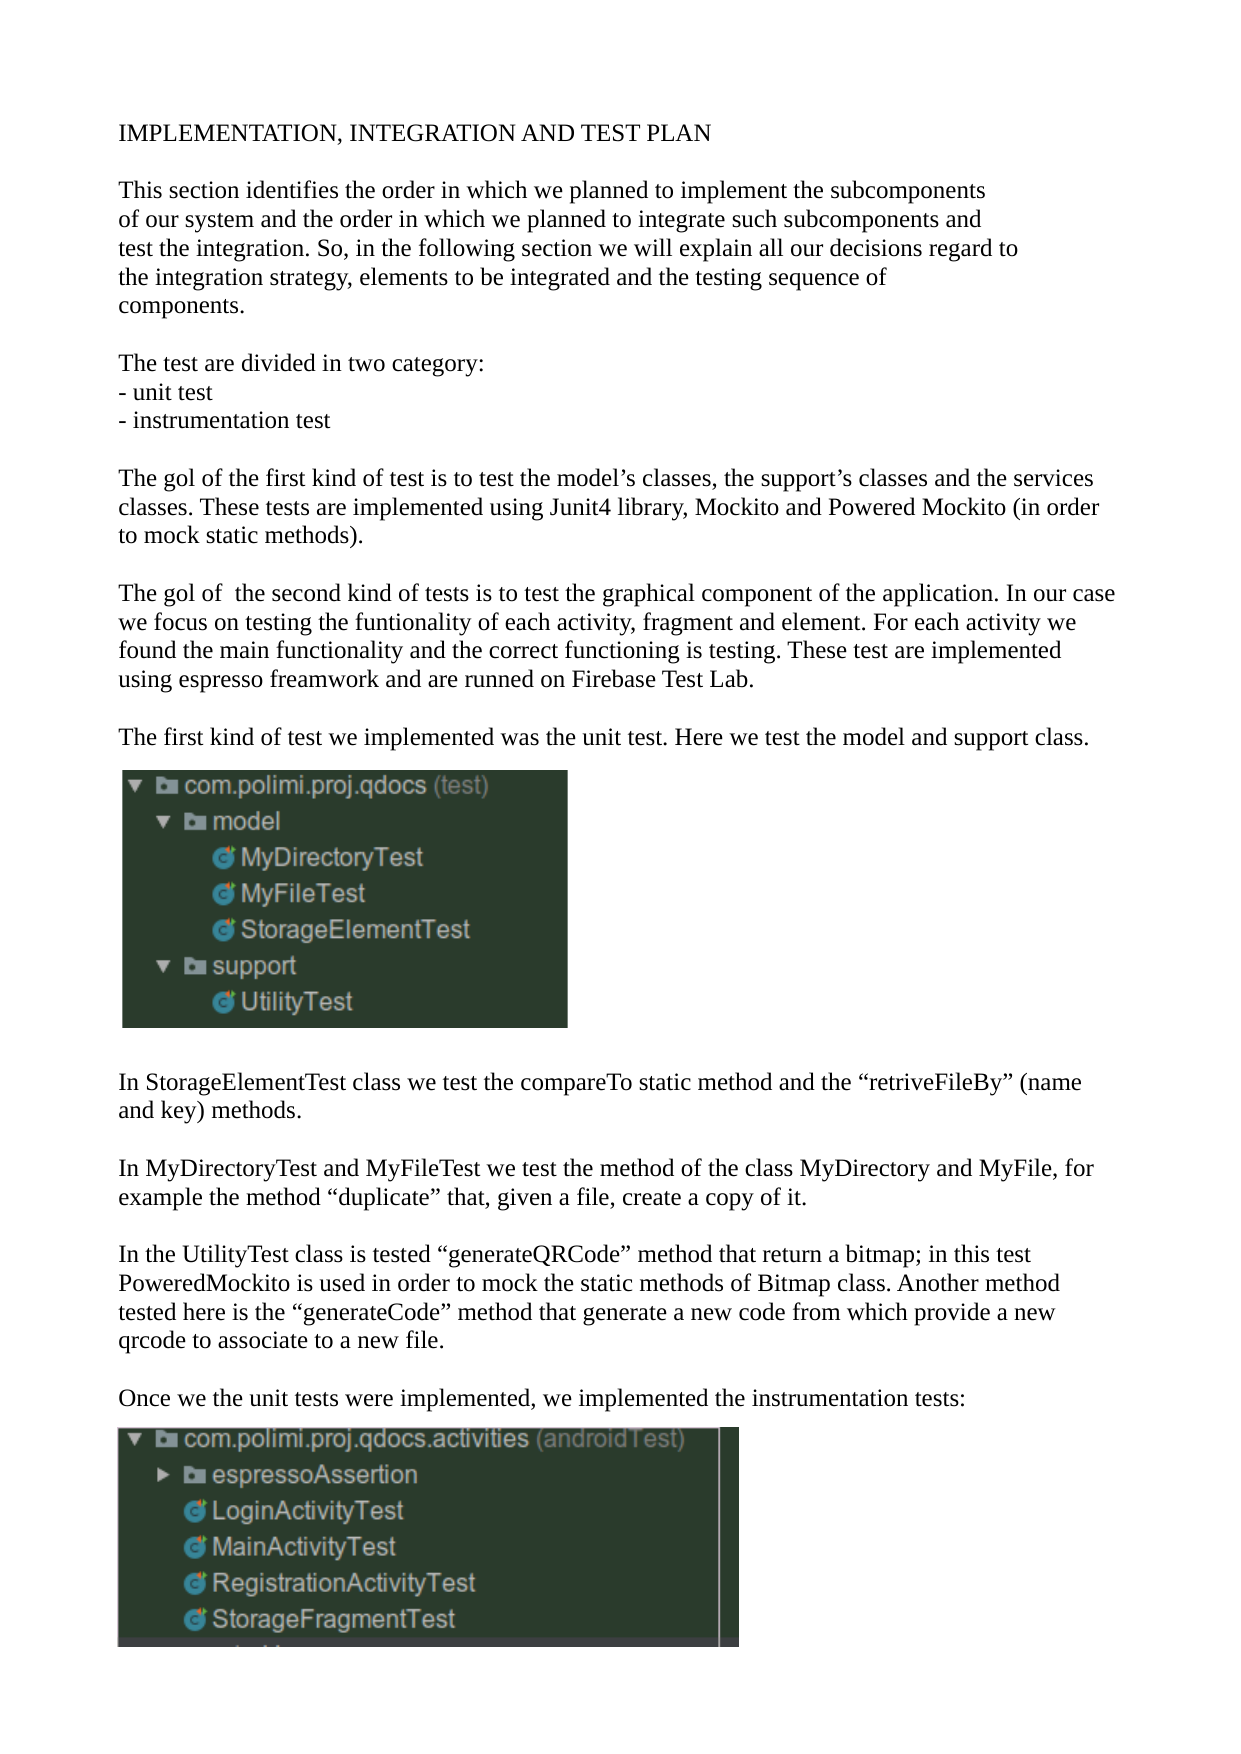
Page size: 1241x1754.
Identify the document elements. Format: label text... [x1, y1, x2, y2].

picture [122, 770, 568, 1028]
text IMPLEMENTATION, INTEGRATION AND TEST PLAN [118, 118, 1122, 147]
text The gol of the first kind of test is to test the model’s classes, the support’s classes and the services classes. These tests are implemented using Junit4 library, Mockito and Powered Mockito (in order to mock static methods). [118, 463, 1122, 549]
text test the integration. So, in the following section we will explain all our decisions regard to [118, 233, 1122, 262]
text In MyDirectoryTest and MyFileTest we test the method of the class MyDirectory and MyFile, for example the method “duplicate” that, given a file, create a copy of it. [118, 1153, 1122, 1211]
text The test are divided in two category: [118, 348, 1122, 377]
text - instrumentation test [118, 406, 1122, 434]
text the integration strategy, elements to be integrated and the testing sequence of [118, 262, 1122, 291]
text Once we the unit tests were implemented, we implemented the instrumentation tests: [118, 1383, 1122, 1412]
text components. [118, 291, 1122, 319]
text of our system and the order in which we planned to integrate such subcomponents and [118, 204, 1122, 233]
text In StorageElementTest class we test the compareTo static method and the “retriveFileBy” (name and key) methods. [118, 1067, 1122, 1124]
text This section identifies the order in which we planned to implement the subcomponents [118, 176, 1122, 204]
text - unit test [118, 377, 1122, 406]
picture [117, 1427, 739, 1647]
text In the UtilityTest class is tested “generateQRCode” method that return a bitmap; in this test PoweredMockito is used in order to mock the static methods of Bitmap class. Another method tested here is the “generateCode” method that generate a new code from which provide a new qrcode to associate to a new file. [118, 1239, 1122, 1354]
text The gol of the second kind of tests is to test the graphical component of the application. In our case we focus on testing the funtionality of each activity, fragment and element. For each activity we found the main functionality and the correct functioning is testing. These test are implemented using espresso freamwork and are runned on Firebase Test Lab. [118, 578, 1122, 693]
text The first kind of test we implemented was the unit test. Here we test the model and support class. [118, 722, 1122, 751]
